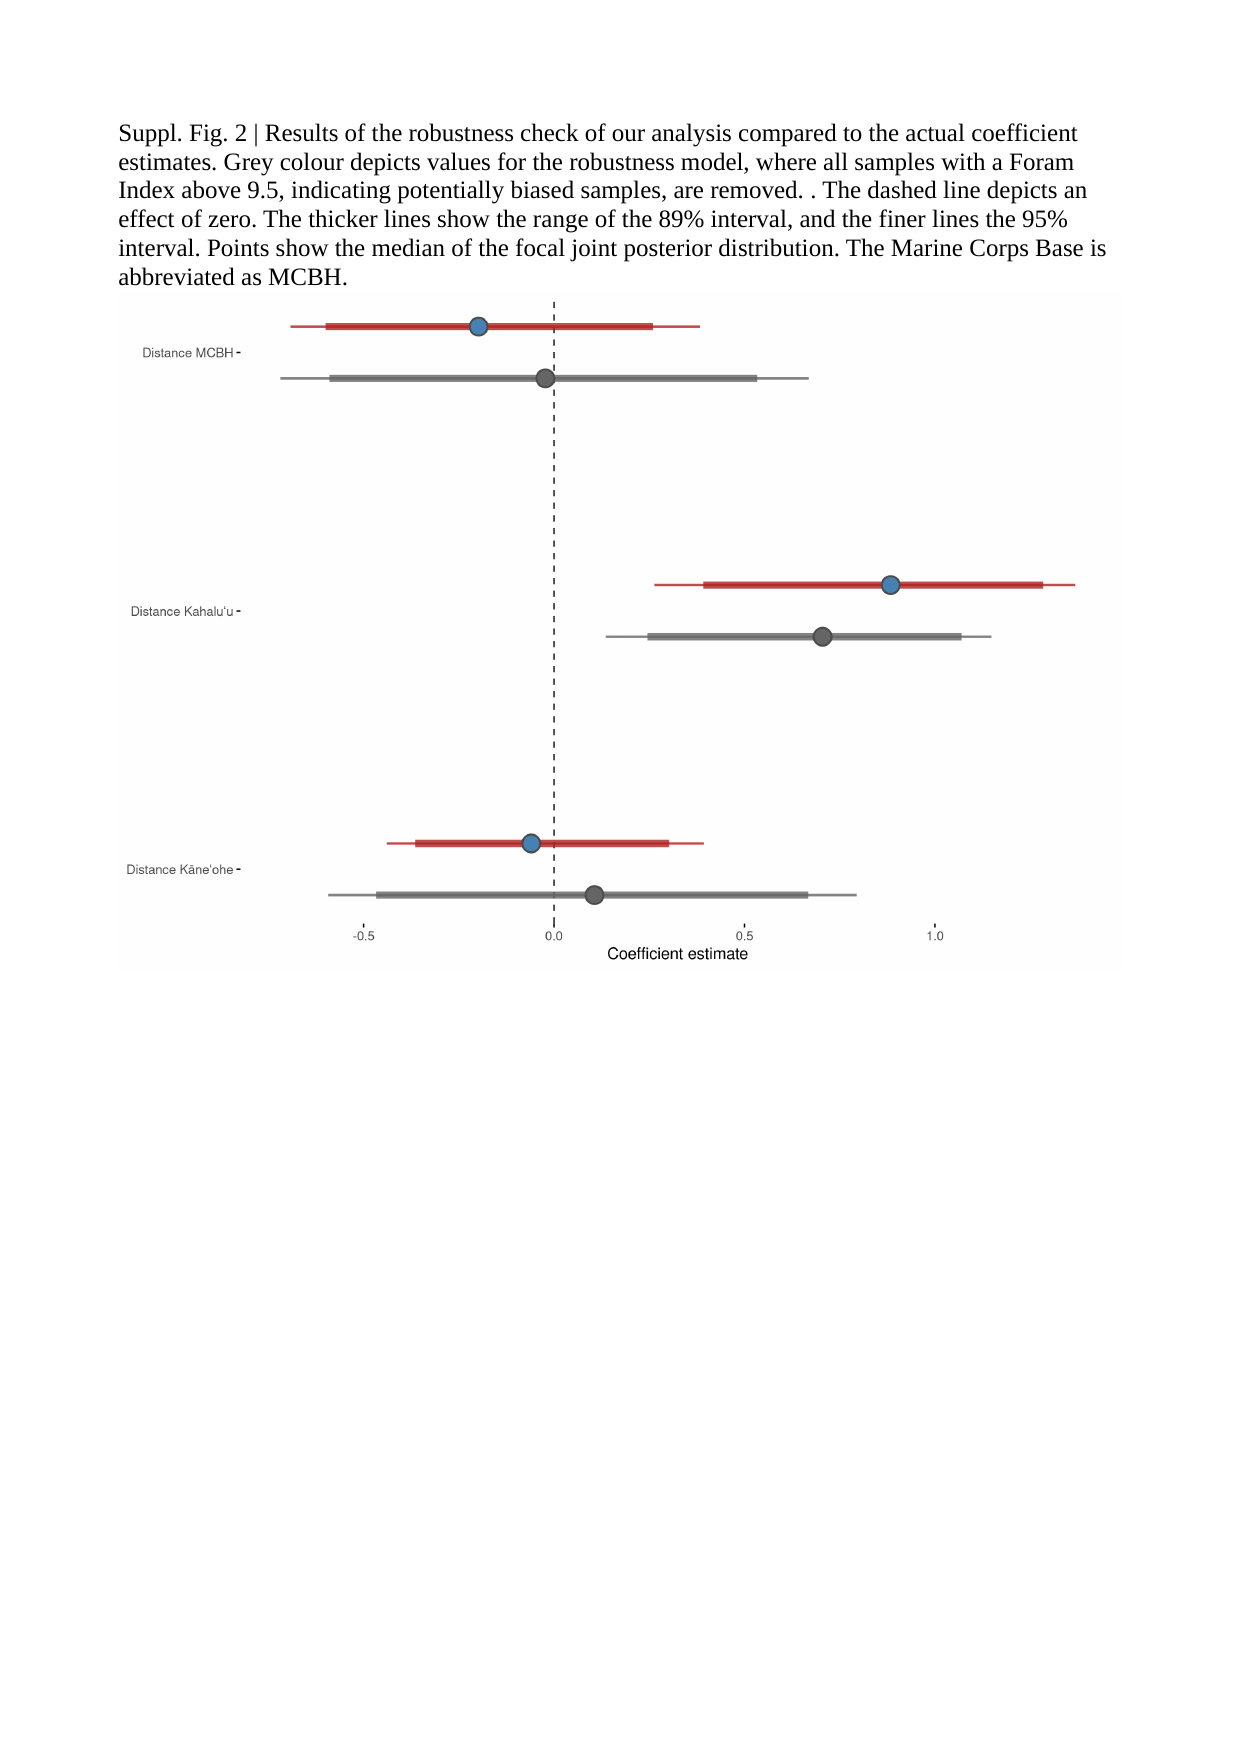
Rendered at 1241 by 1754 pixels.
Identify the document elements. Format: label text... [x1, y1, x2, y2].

text Suppl. Fig. 2 | Results of the robustness check of our analysis compared to the actual coefficient estimates. Grey colour depicts values for the robustness model, where all samples with a Foram Index above 9.5, indicating potentially biased samples, are removed. . The dashed line depicts an effect of zero. The thicker lines show the range of the 89% interval, and the finer lines the 95% interval. Points show the median of the focal joint posterior distribution. The Marine Corps Base is abbreviated as MCBH. [118, 118, 1122, 290]
picture [118, 290, 1123, 971]
